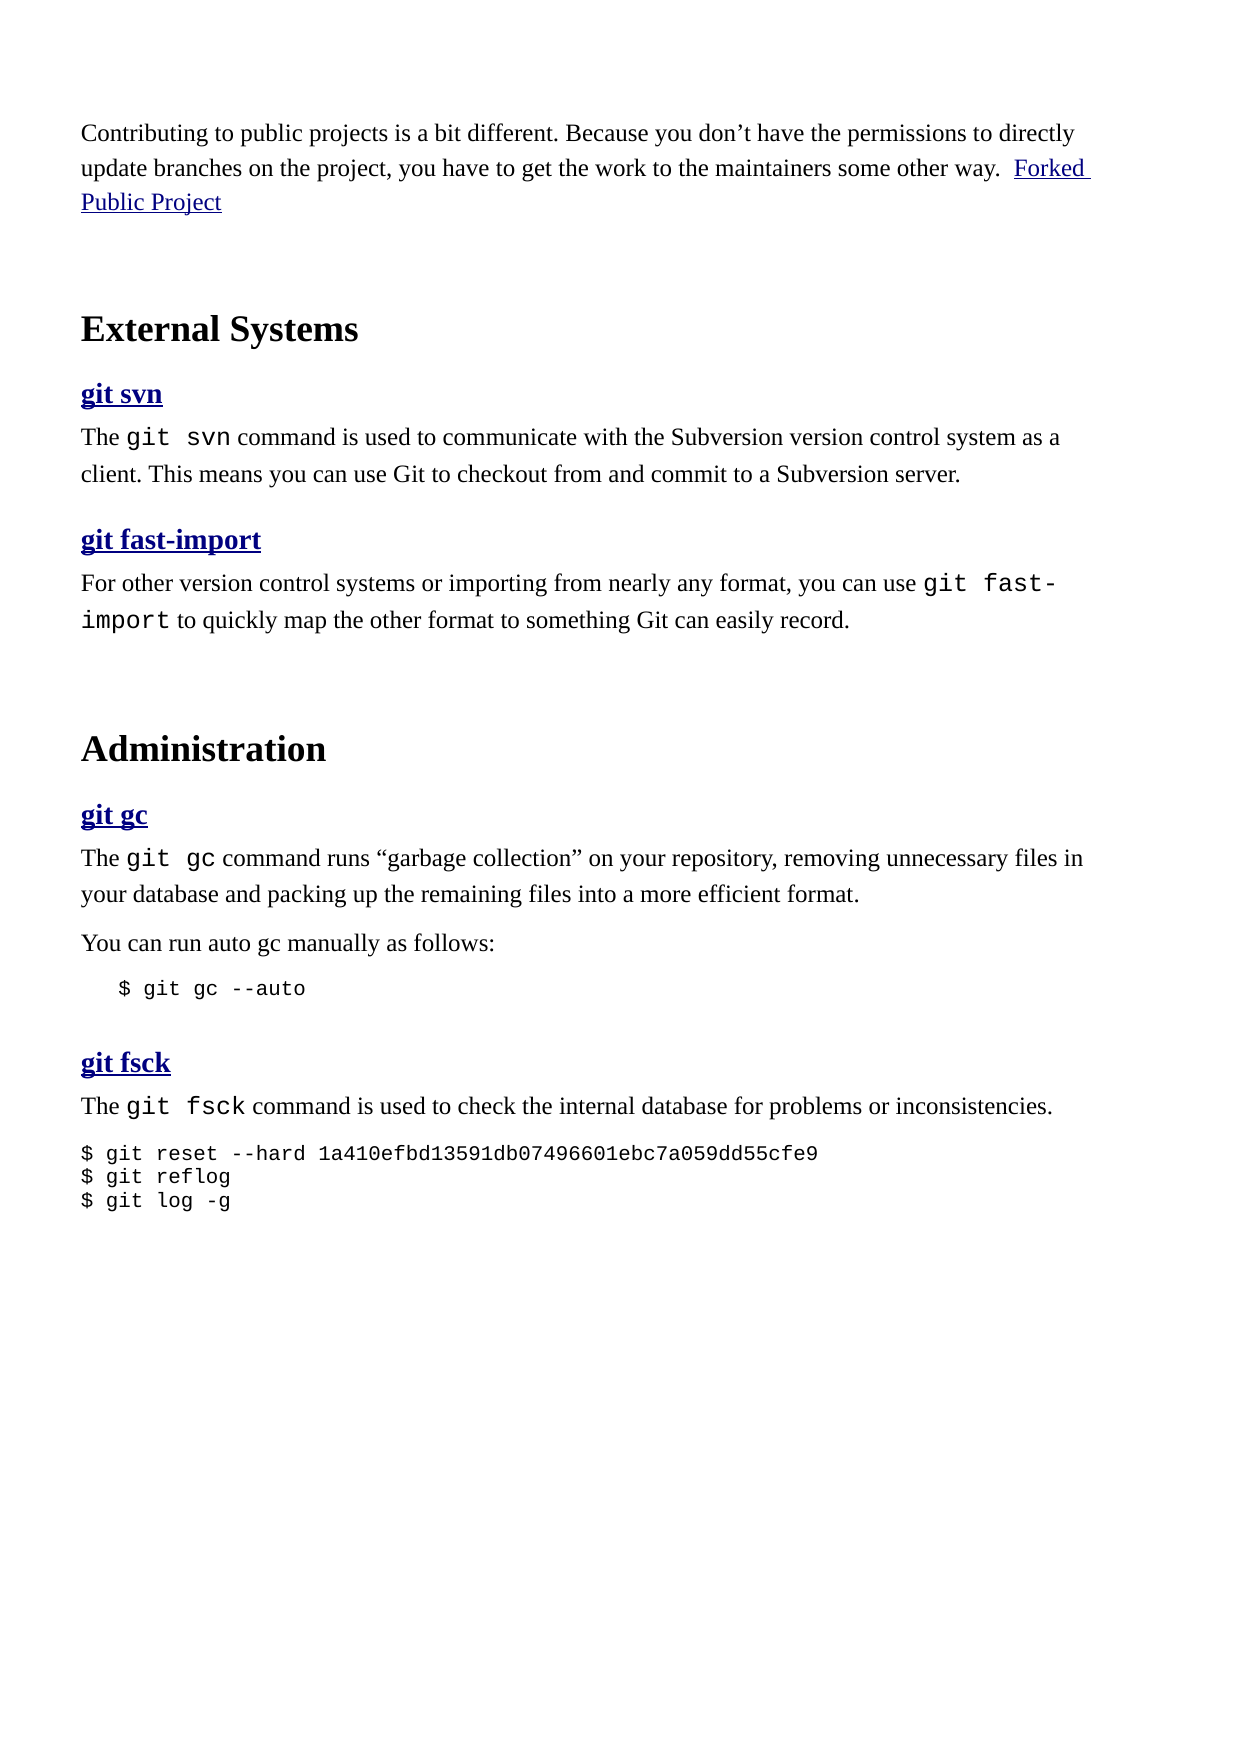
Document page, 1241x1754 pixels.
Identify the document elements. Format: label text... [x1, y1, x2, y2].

subtitle External Systems [81, 306, 1122, 349]
text You can run auto gc manually as follows: [81, 928, 1122, 957]
subtitle git fsck [81, 1045, 1122, 1079]
text $ git log -g [81, 1190, 1122, 1214]
text For other version control systems or importing from nearly any format, you can use git fast-import to quickly map the other format to something Git can easily record. [81, 568, 1122, 636]
subtitle git gc [81, 797, 1122, 830]
text The git svn command is used to communicate with the Subversion version control system as a client. This means you can use Git to checkout from and commit to a Subversion server. [81, 422, 1122, 488]
text $ git gc --auto [118, 977, 1122, 1001]
text $ git reflog [81, 1166, 1122, 1190]
subtitle Administration [81, 727, 1122, 770]
subtitle git svn [81, 376, 1122, 410]
text The git gc command runs “garbage collection” on your repository, removing unnecessary files in your database and packing up the remaining files into a more efficient format. [81, 843, 1122, 908]
text $ git reset --hard 1a410efbd13591db07496601ebc7a059dd55cfe9 [81, 1143, 1122, 1166]
text Contributing to public projects is a bit different. Because you don’t have the permissions to directly update branches on the project, you have to get the work to the maintainers some other way. Forked Public Project [81, 118, 1122, 216]
subtitle git fast-import [81, 522, 1122, 556]
text The git fsck command is used to check the internal database for problems or inconsistencies. [81, 1091, 1122, 1122]
